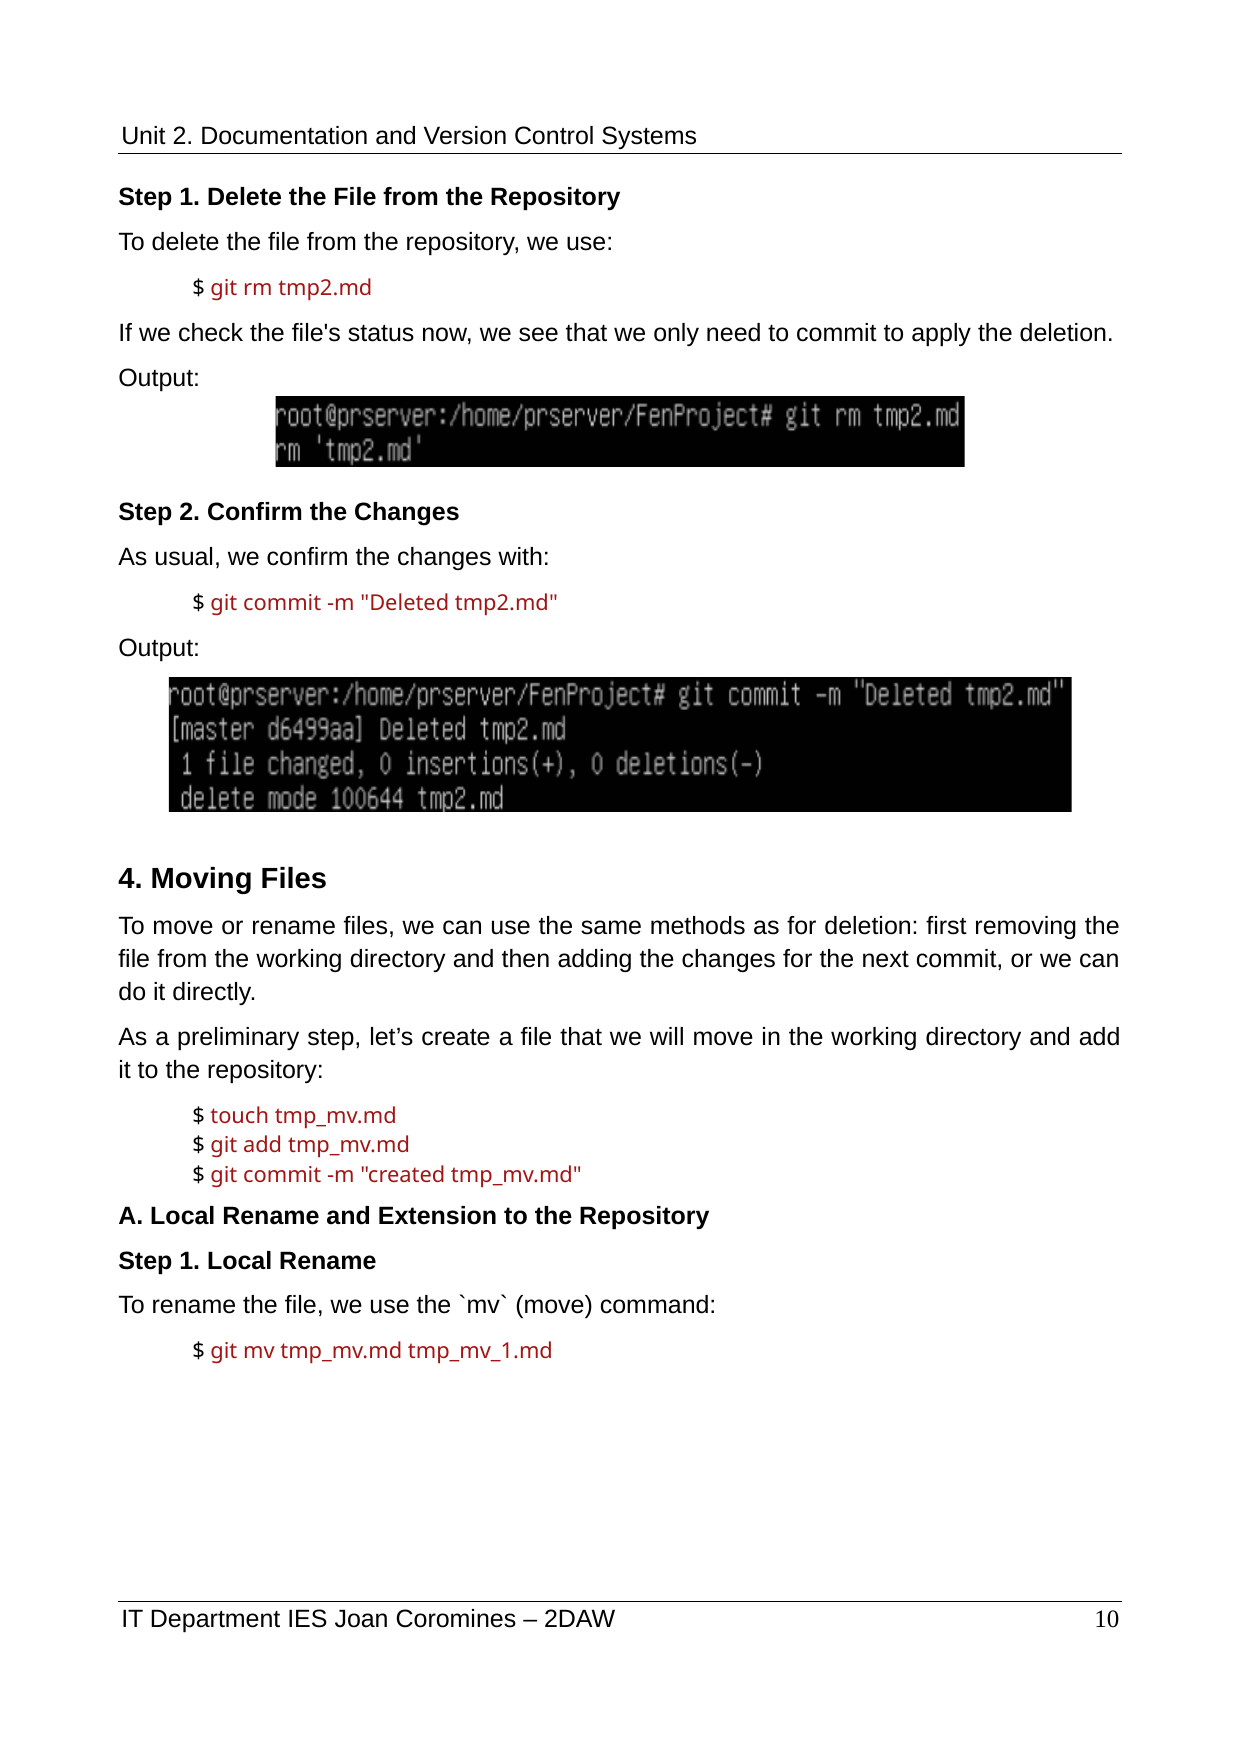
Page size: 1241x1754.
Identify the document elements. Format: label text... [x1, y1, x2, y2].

text As usual, we confirm the changes with: [118, 542, 1122, 571]
text As a preliminary step, let’s create a file that we will move in the working directory and add it to the repository: [118, 1022, 1122, 1084]
picture [168, 677, 1072, 812]
text A. Local Rename and Extension to the Repository [118, 1201, 1122, 1229]
text Step 2. Confirm the Changes [118, 497, 1122, 526]
text To delete the file from the repository, we use: [118, 227, 1122, 256]
text $ git commit -m "Deleted tmp2.md" [192, 587, 1122, 616]
text Output: [118, 363, 1122, 391]
text Step 1. Delete the File from the Repository [118, 182, 1122, 211]
text $ git add tmp_mv.md [192, 1129, 1122, 1159]
text $ git rm tmp2.md [192, 272, 1122, 302]
text 4. Moving Files [118, 861, 1122, 894]
picture [275, 396, 965, 467]
text Step 1. Local Rename [118, 1246, 1122, 1274]
text To rename the file, we use the `mv` (move) command: [118, 1290, 1122, 1319]
text $ touch tmp_mv.md [192, 1100, 1122, 1129]
text Output: [118, 632, 1122, 661]
text To move or rename files, we can use the same methods as for deletion: first removing the file from the working directory and then adding the changes for the next commit, or we can do it directly. [118, 911, 1122, 1006]
text $ git commit -m "created tmp_mv.md" [192, 1159, 1122, 1189]
text $ git mv tmp_mv.md tmp_mv_1.md [192, 1335, 1122, 1365]
text If we check the file's status now, we see that we only need to commit to apply the deletion. [118, 318, 1122, 347]
